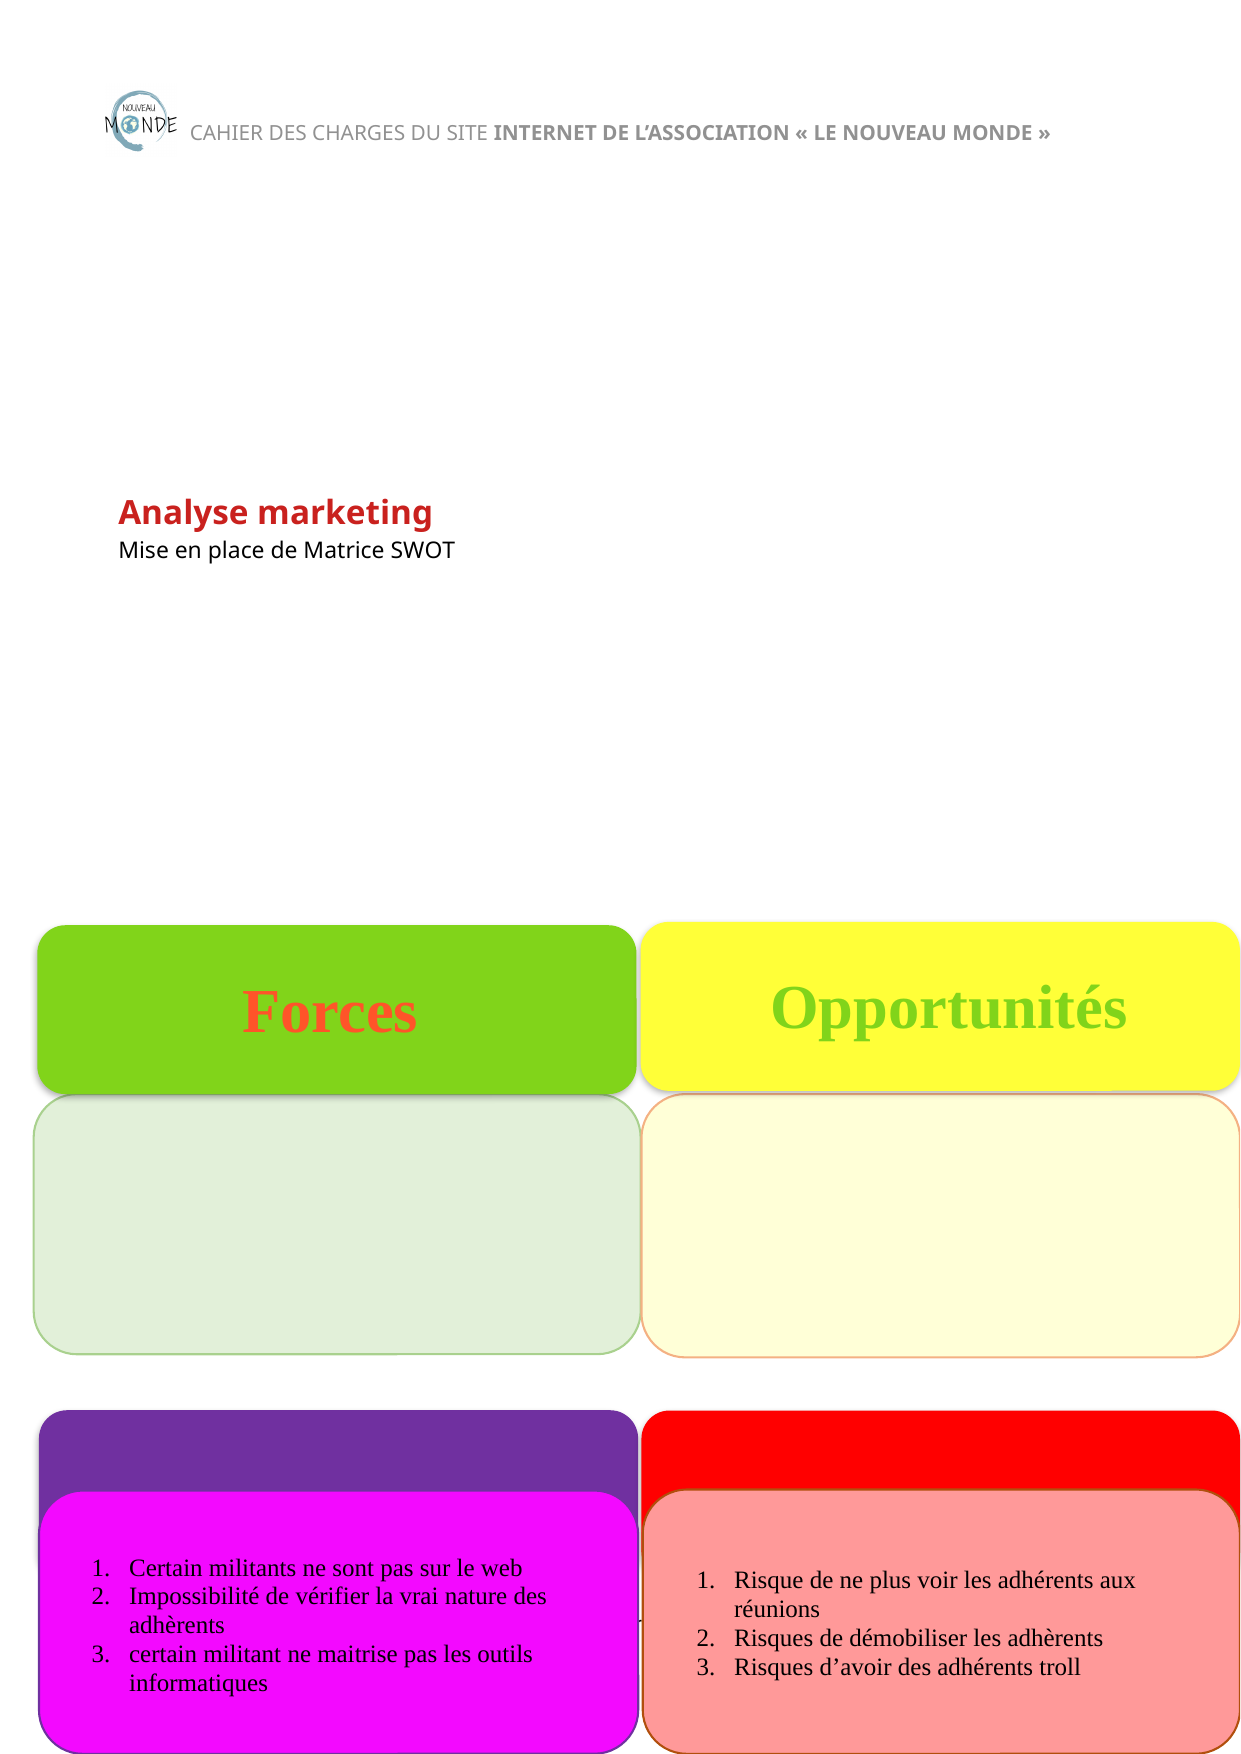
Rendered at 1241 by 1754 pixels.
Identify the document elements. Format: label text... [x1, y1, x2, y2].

text Mise en place de Matrice SWOT [118, 534, 1122, 565]
text Analyse marketing [118, 488, 1122, 534]
list certain militant ne maitrise pas les outils informatiques [91, 1639, 623, 1696]
list Risques d’avoir des adhérents troll [696, 1652, 1225, 1681]
picture [104, 83, 177, 157]
list Certain militants ne sont pas sur le web [91, 1553, 623, 1581]
text Forces [127, 974, 533, 1046]
list Risque de ne plus voir les adhérents aux réunions [696, 1566, 1225, 1623]
list Risques de démobiliser les adhèrents [696, 1623, 1225, 1652]
list Impossibilité de vérifier la vrai nature des adhèrents [91, 1581, 623, 1639]
